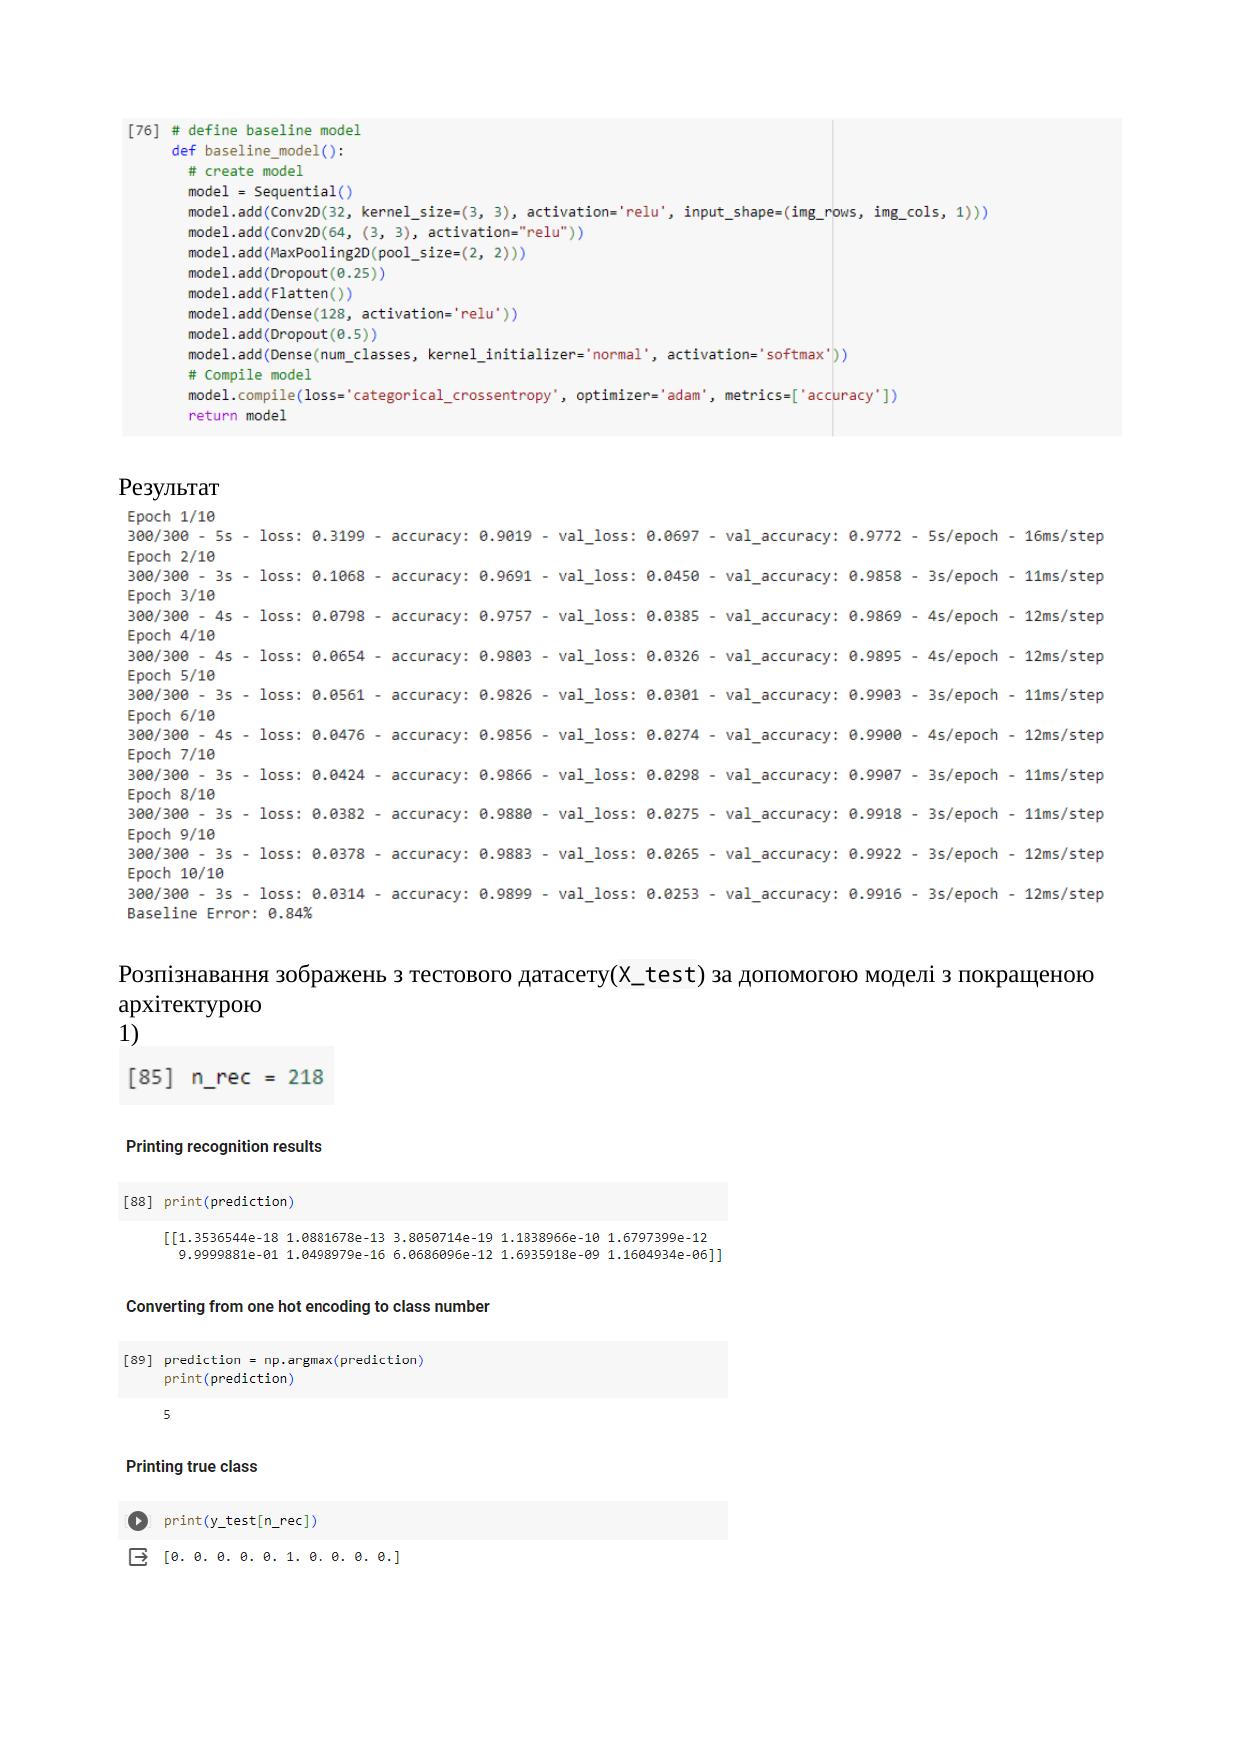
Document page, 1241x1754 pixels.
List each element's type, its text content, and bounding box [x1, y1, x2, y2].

text Результат [118, 472, 1122, 501]
picture [118, 1133, 729, 1584]
picture [118, 501, 1123, 931]
picture [118, 118, 1123, 444]
text 1) [118, 1018, 1122, 1047]
text Розпізнавання зображень з тестового датасету(X_test) за допомогою моделі з покращеною архітектурою [118, 959, 1122, 1018]
picture [118, 1046, 334, 1105]
